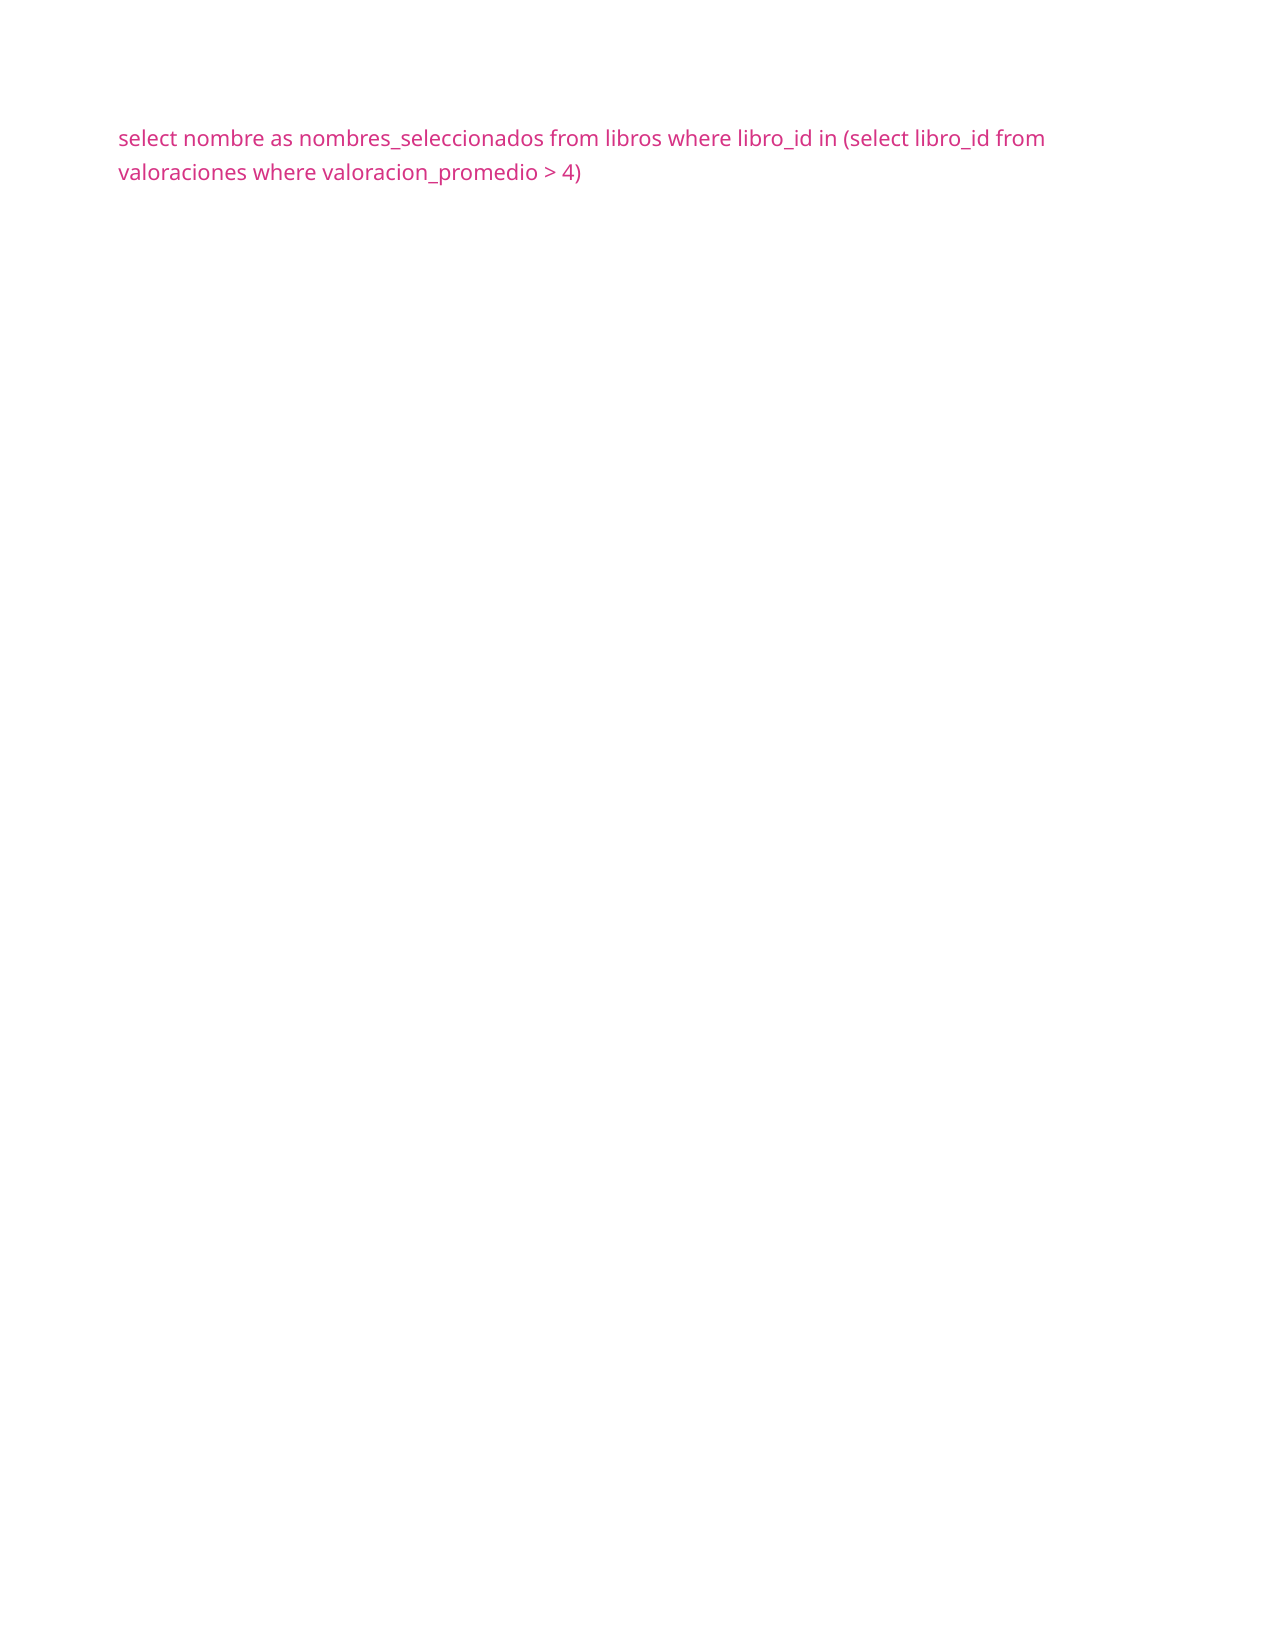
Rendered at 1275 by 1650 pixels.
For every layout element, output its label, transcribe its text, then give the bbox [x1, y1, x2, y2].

text select nombre as nombres_seleccionados from libros where libro_id in (select libro_id from valoraciones where valoracion_promedio > 4) [118, 118, 1157, 187]
